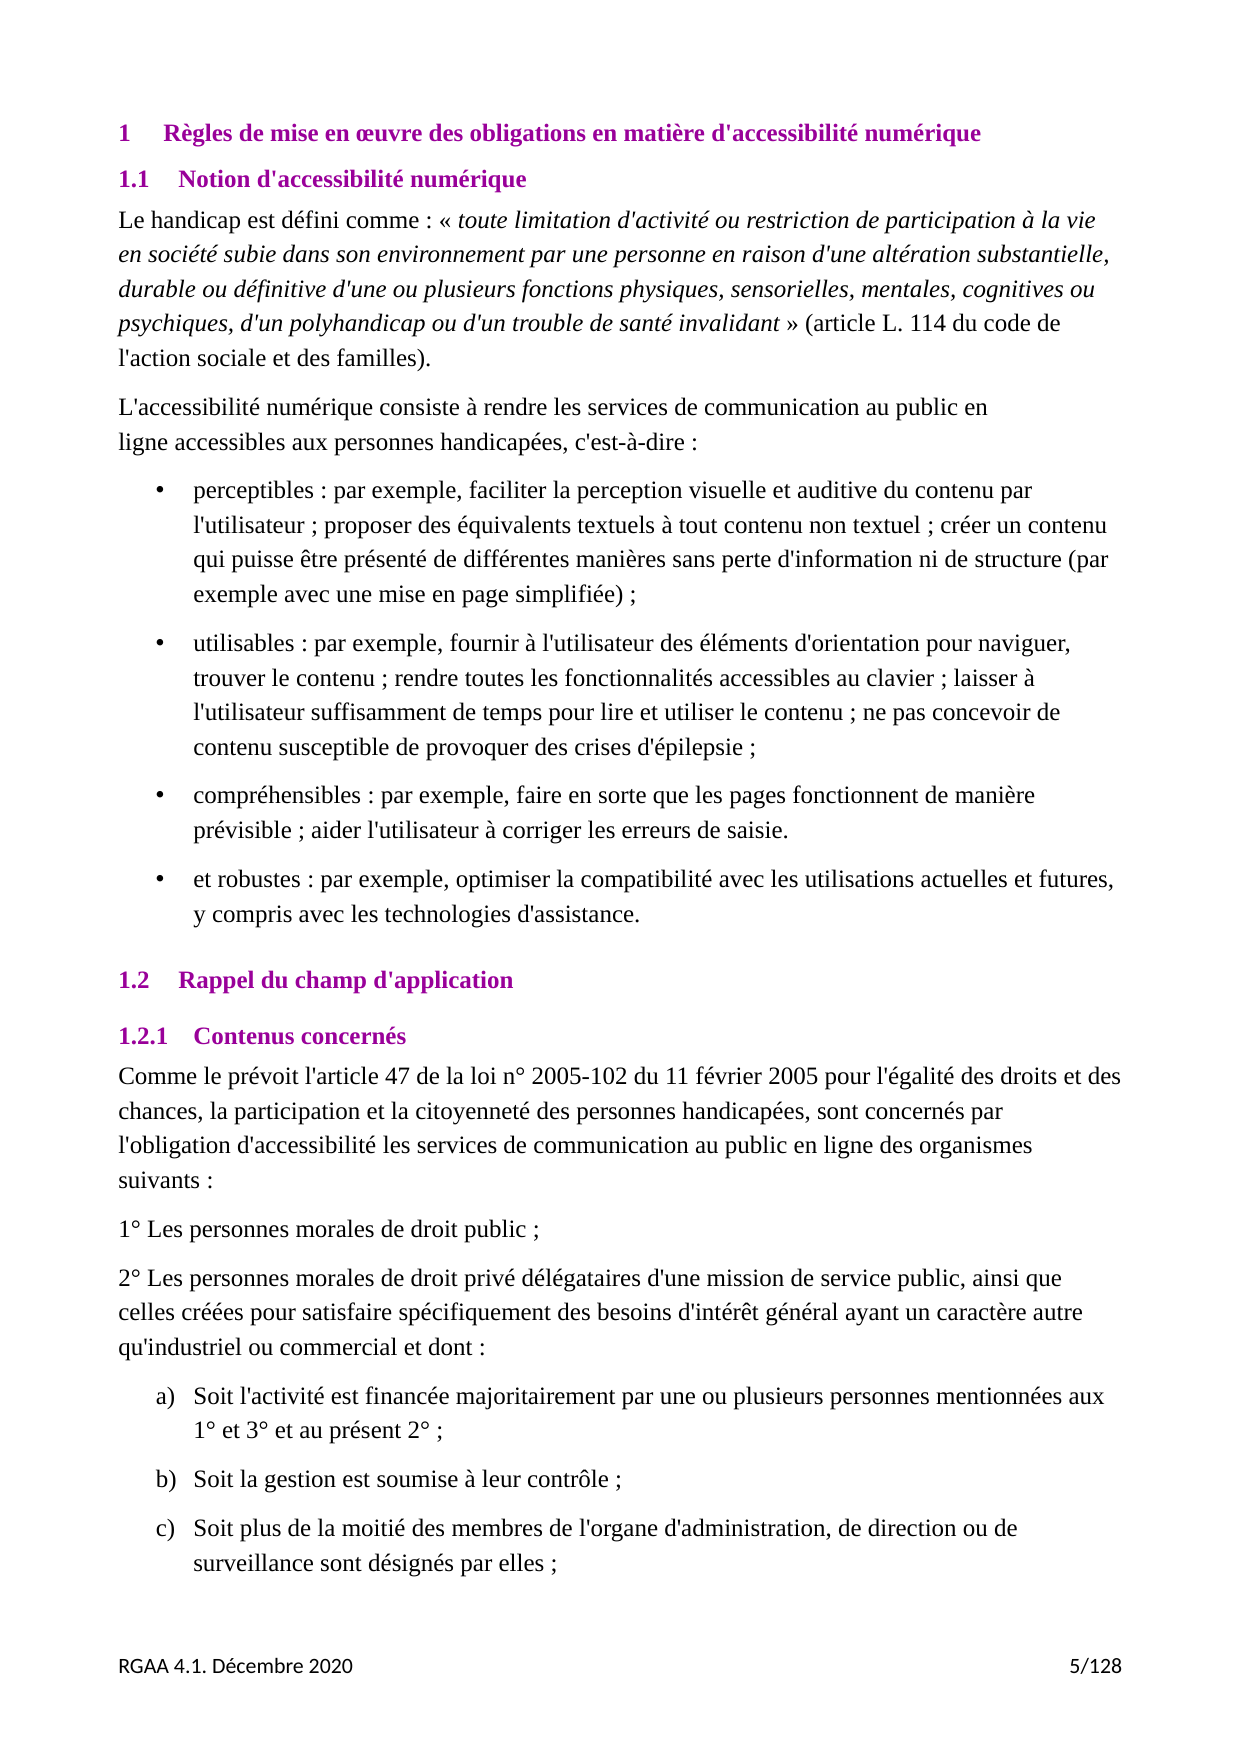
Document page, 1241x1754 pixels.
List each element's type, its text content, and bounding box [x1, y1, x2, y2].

list Soit plus de la moitié des membres de l'organe d'administration, de direction ou de surveillance sont désignés par elles ; [156, 1513, 1122, 1577]
text Le handicap est défini comme : « toute limitation d'activité ou restriction de participation à la vie en société subie dans son environnement par une personne en raison d'une altération substantielle, durable ou définitive d'une ou plusieurs fonctions physiques, sensorielles, mentales, cognitives ou psychiques, d'un polyhandicap ou d'un trouble de santé invalidant » (article L. 114 du code de l'action sociale et des familles). [118, 205, 1122, 372]
subtitle Notion d'accessibilité numérique [118, 164, 1122, 193]
list et robustes : par exemple, optimiser la compatibilité avec les utilisations actuelles et futures, y compris avec les technologies d'assistance. [156, 864, 1122, 927]
subtitle Rappel du champ d'application [118, 965, 1122, 994]
text 2° Les personnes morales de droit privé délégataires d'une mission de service public, ainsi que celles créées pour satisfaire spécifiquement des besoins d'intérêt général ayant un caractère autre qu'industriel ou commercial et dont : [118, 1263, 1122, 1361]
text Comme le prévoit l'article 47 de la loi n° 2005-102 du 11 février 2005 pour l'égalité des droits et des chances, la participation et la citoyenneté des personnes handicapées, sont concernés par l'obligation d'accessibilité les services de communication au public en ligne des organismes suivants : [118, 1061, 1122, 1193]
text L'accessibilité numérique consiste à rendre les services de communication au public en ligne accessibles aux personnes handicapées, c'est-à-dire : [118, 392, 1122, 455]
list Soit la gestion est soumise à leur contrôle ; [156, 1464, 1122, 1493]
list Soit l'activité est financée majoritairement par une ou plusieurs personnes mentionnées aux 1° et 3° et au présent 2° ; [156, 1381, 1122, 1444]
list utilisables : par exemple, fournir à l'utilisateur des éléments d'orientation pour naviguer, trouver le contenu ; rendre toutes les fonctionnalités accessibles au clavier ; laisser à l'utilisateur suffisamment de temps pour lire et utiliser le contenu ; ne pas concevoir de contenu susceptible de provoquer des crises d'épilepsie ; [156, 628, 1122, 760]
list perceptibles : par exemple, faciliter la perception visuelle et auditive du contenu par l'utilisateur ; proposer des équivalents textuels à tout contenu non textuel ; créer un contenu qui puisse être présenté de différentes manières sans perte d'information ni de structure (par exemple avec une mise en page simplifiée) ; [156, 476, 1122, 608]
subtitle Règles de mise en œuvre des obligations en matière d'accessibilité numérique [118, 118, 1122, 147]
text 1° Les personnes morales de droit public ; [118, 1214, 1122, 1242]
subtitle Contenus concernés [118, 1021, 1122, 1049]
list compréhensibles : par exemple, faire en sorte que les pages fonctionnent de manière prévisible ; aider l'utilisateur à corriger les erreurs de saisie. [156, 781, 1122, 844]
